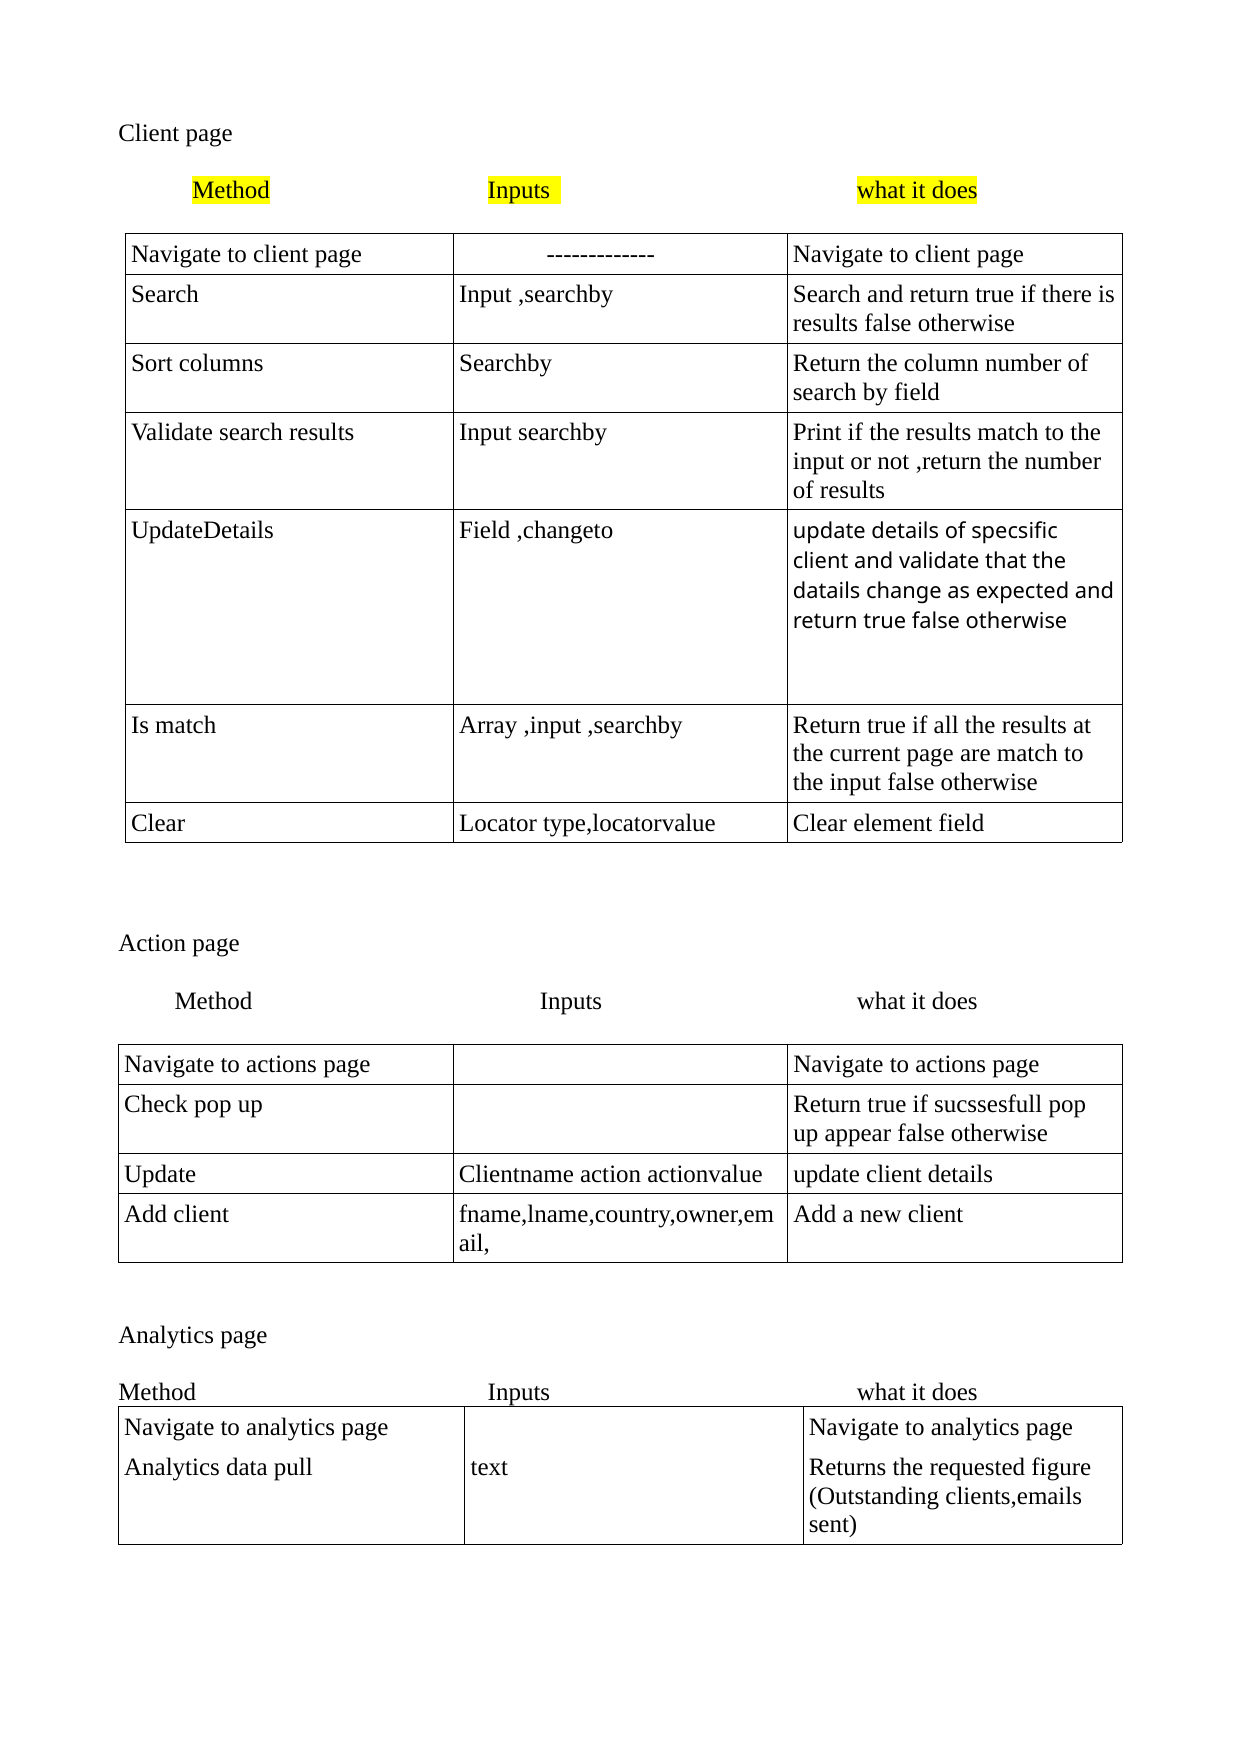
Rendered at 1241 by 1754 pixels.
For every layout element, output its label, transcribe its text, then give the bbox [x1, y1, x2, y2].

table_cell update details of specsific client and validate that the datails change as expected and return true false otherwise [788, 510, 1122, 704]
text Action page [118, 928, 1122, 957]
table_cell Clear element field [788, 803, 1122, 842]
table_header [454, 1045, 787, 1084]
table_cell Return the column number of search by field [788, 344, 1122, 412]
table_cell Input searchby [454, 413, 787, 509]
table_header Navigate to analytics page [119, 1407, 464, 1446]
table_cell Update [119, 1154, 453, 1193]
text Analytics page [118, 1320, 1122, 1348]
table_cell Locator type,locatorvalue [454, 803, 787, 842]
table_cell Return true if sucssesfull pop up appear false otherwise [788, 1085, 1122, 1153]
table_cell Clear [126, 803, 453, 842]
table_cell Array ,input ,searchby [454, 705, 787, 802]
table_cell Input ,searchby [454, 275, 787, 342]
text Client page [118, 118, 1122, 147]
table_cell Add a new client [788, 1194, 1122, 1262]
text Method Inputs what it does [118, 176, 1122, 233]
table_cell text [465, 1446, 803, 1544]
table_cell Field ,changeto [454, 510, 787, 704]
table_header [465, 1407, 803, 1446]
table_cell Is match [126, 705, 453, 802]
table_cell Clientname action actionvalue [454, 1154, 787, 1193]
table_cell Analytics data pull [119, 1446, 464, 1544]
table_header Navigate to client page [126, 234, 453, 273]
table_cell Returns the requested figure (Outstanding clients,emails sent) [804, 1446, 1122, 1544]
table_cell [454, 1085, 787, 1153]
table_cell Searchby [454, 344, 787, 412]
table_header Navigate to client page [788, 234, 1122, 273]
table_cell Add client [119, 1194, 453, 1262]
table_cell fname,lname,country,owner,email, [454, 1194, 787, 1262]
table_cell Return true if all the results at the current page are match to the input false otherwise [788, 705, 1122, 802]
table_header Navigate to analytics page [804, 1407, 1122, 1446]
table_cell Search [126, 275, 453, 342]
table_header Navigate to actions page [119, 1045, 453, 1084]
table_header ------------- [454, 234, 787, 273]
table_cell Validate search results [126, 413, 453, 509]
table_cell Check pop up [119, 1085, 453, 1153]
table_cell UpdateDetails [126, 510, 453, 704]
table_cell Sort columns [126, 344, 453, 412]
text Method Inputs what it does [118, 1377, 1122, 1406]
table_cell Print if the results match to the input or not ,return the number of results [788, 413, 1122, 509]
table_cell Search and return true if there is results false otherwise [788, 275, 1122, 342]
table_header Navigate to actions page [788, 1045, 1122, 1084]
table_cell update client details [788, 1154, 1122, 1193]
text Method Inputs what it does [118, 986, 1122, 1015]
